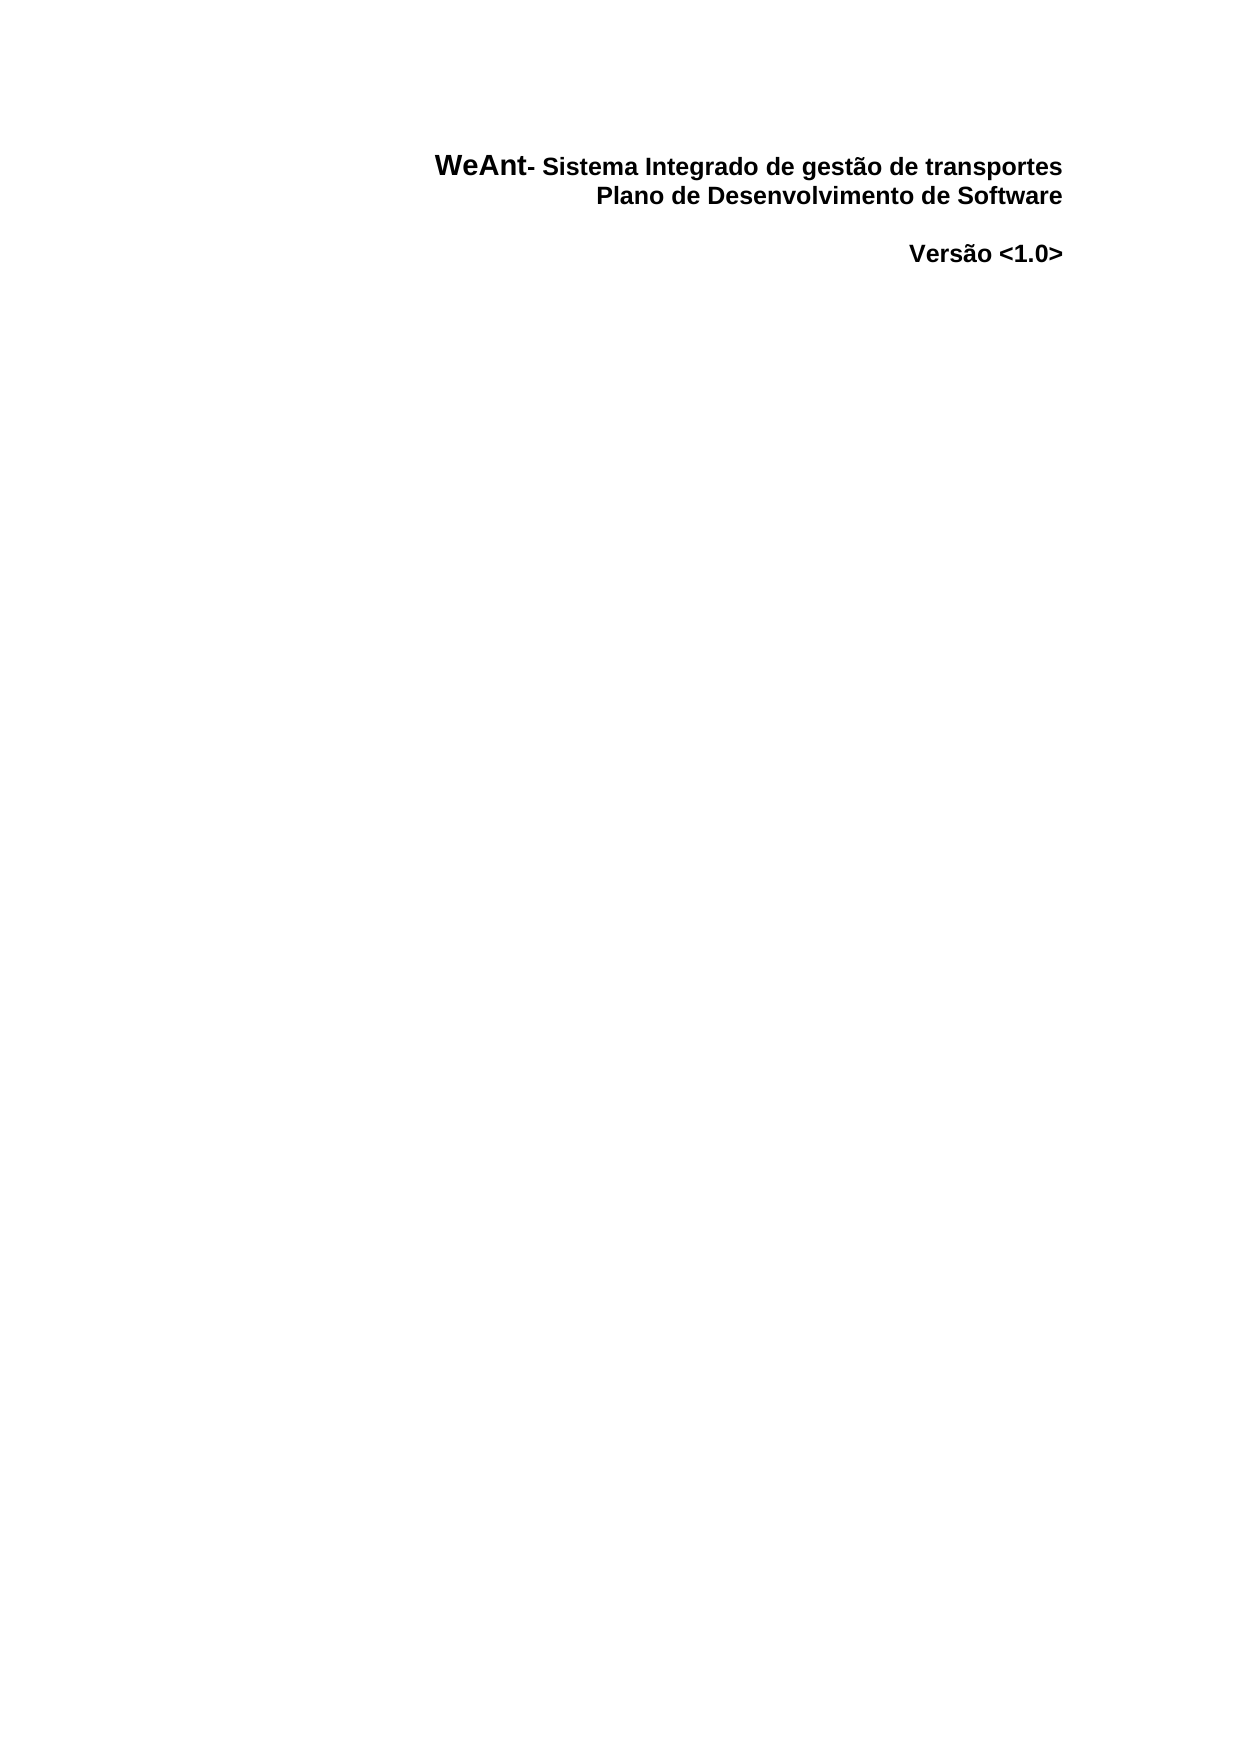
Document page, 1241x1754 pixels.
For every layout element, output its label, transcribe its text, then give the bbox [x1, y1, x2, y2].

subtitle Versão <1.0> [177, 239, 1063, 267]
subtitle WeAnt- Sistema Integrado de gestão de transportes [177, 148, 1063, 181]
subtitle Plano de Desenvolvimento de Software [177, 181, 1063, 210]
